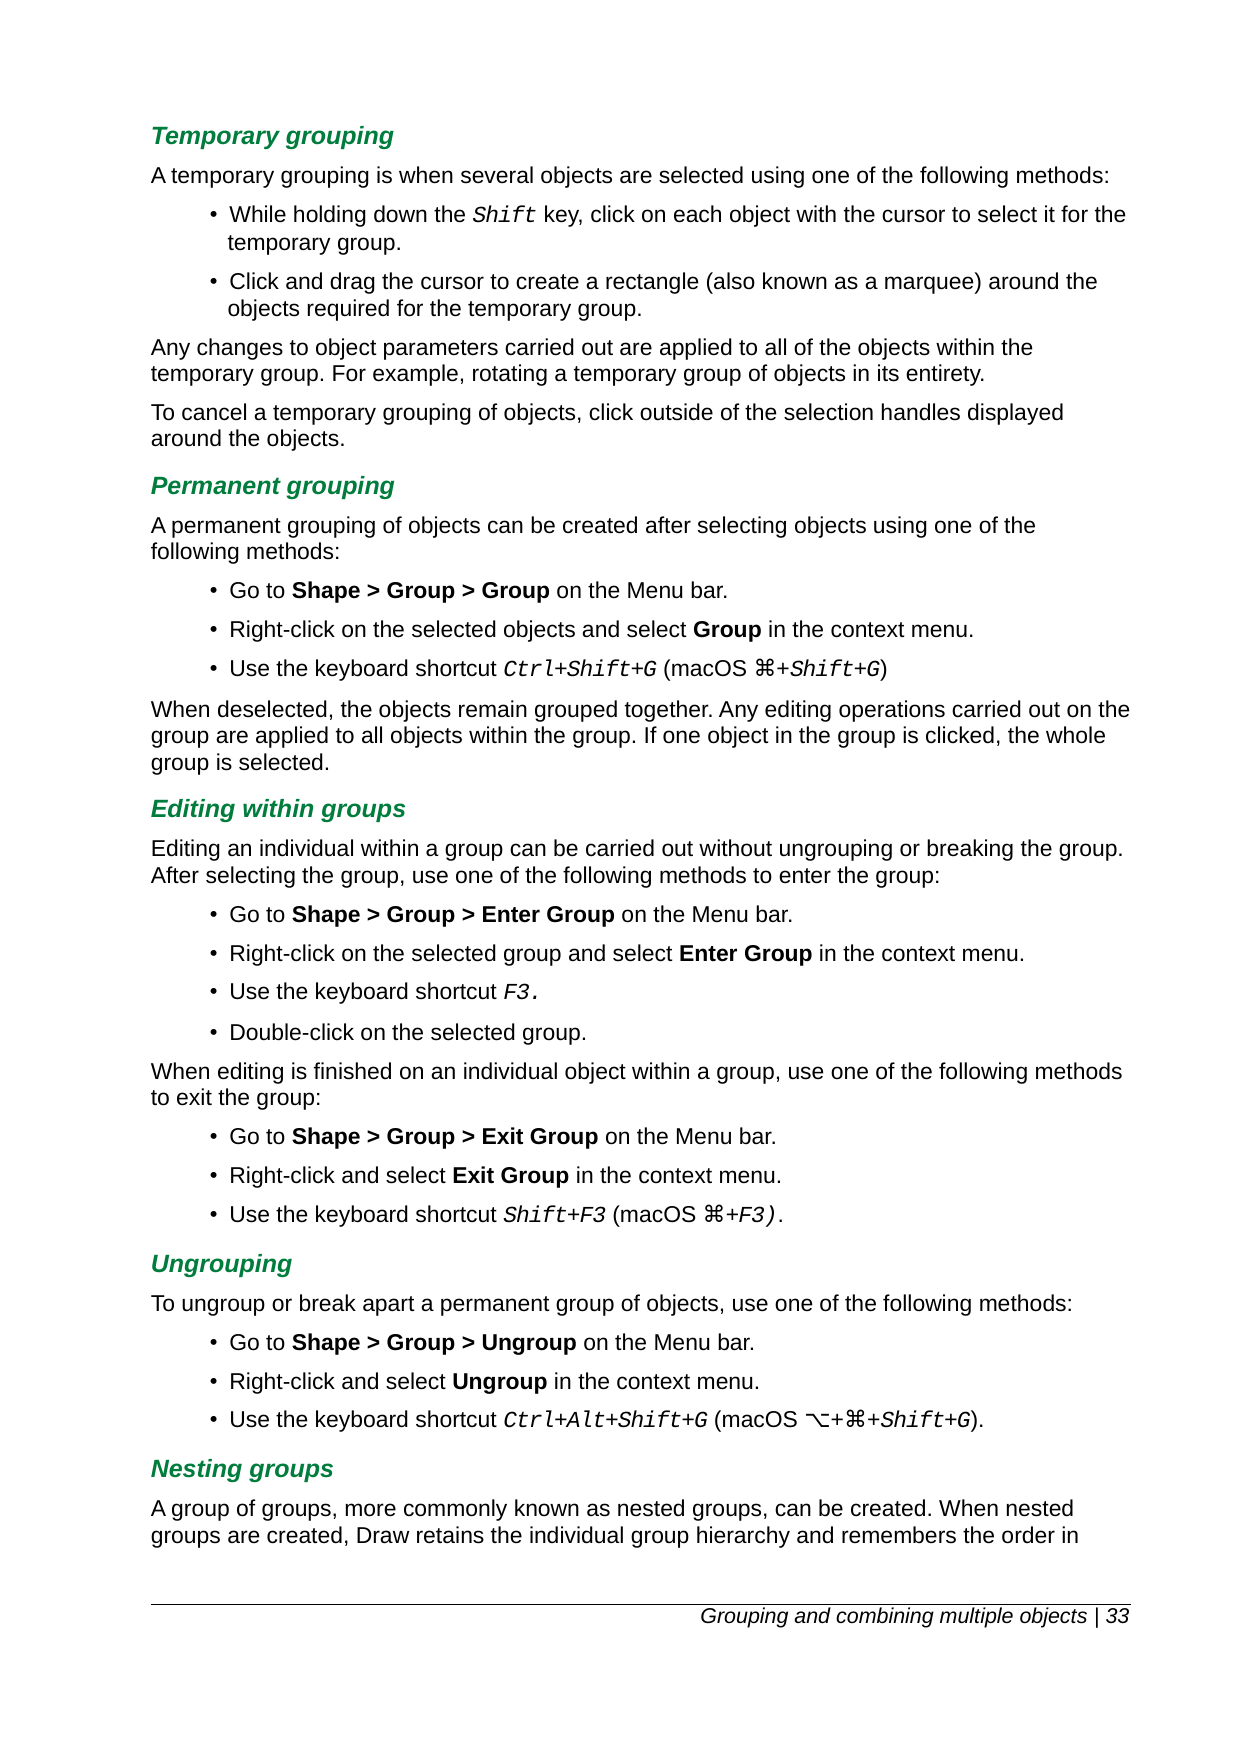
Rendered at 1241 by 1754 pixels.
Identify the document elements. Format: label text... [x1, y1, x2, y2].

list Right-click and select Ungroup in the context menu. [209, 1368, 1131, 1394]
list Go to Shape > Group > Enter Group on the Menu bar. [209, 901, 1131, 927]
list Go to Shape > Group > Exit Group on the Menu bar. [209, 1123, 1131, 1149]
list Go to Shape > Group > Ungroup on the Menu bar. [209, 1329, 1131, 1355]
subtitle Nesting groups [151, 1454, 1131, 1483]
text Any changes to object parameters carried out are applied to all of the objects within the temporary group. For example, rotating a temporary group of objects in its entirety. [151, 333, 1131, 386]
list Use the keyboard shortcut Ctrl+Shift+G (macOS ⌘+Shift+G) [209, 655, 1131, 683]
text A group of groups, more commonly known as nested groups, can be created. When nested groups are created, Draw retains the individual group hierarchy and remembers the order in [151, 1495, 1131, 1548]
list Right-click and select Exit Group in the context menu. [209, 1162, 1131, 1188]
list While holding down the Shift key, click on each object with the cursor to select it for the temporary group. [209, 201, 1131, 256]
list Use the keyboard shortcut Ctrl+Alt+Shift+G (macOS ⌥+⌘+Shift+G). [209, 1406, 1131, 1435]
subtitle Temporary grouping [151, 121, 1131, 150]
list To ungroup or break apart a permanent group of objects, use one of the following methods: [151, 1290, 1131, 1316]
list Right-click on the selected objects and select Group in the context menu. [209, 616, 1131, 642]
list Click and drag the cursor to create a rectangle (also known as a marquee) around the objects required for the temporary group. [209, 268, 1131, 321]
list Editing an individual within a group can be carried out without ungrouping or breaking the group. After selecting the group, use one of the following methods to enter the group: [151, 835, 1131, 888]
list Use the keyboard shortcut Shift+F3 (macOS ⌘+F3). [209, 1201, 1131, 1229]
list When editing is finished on an individual object within a group, use one of the following methods to exit the group: [151, 1058, 1131, 1111]
text To cancel a temporary grouping of objects, click outside of the selection handles displayed around the objects. [151, 399, 1131, 451]
text When deselected, the objects remain grouped together. Any editing operations carried out on the group are applied to all objects within the group. If one object in the group is clicked, the whole group is selected. [151, 696, 1131, 775]
subtitle Permanent grouping [151, 471, 1131, 499]
subtitle Editing within groups [151, 794, 1131, 823]
list Go to Shape > Group > Group on the Menu bar. [209, 577, 1131, 603]
list A permanent grouping of objects can be created after selecting objects using one of the following methods: [151, 512, 1131, 565]
list Double-click on the selected group. [209, 1019, 1131, 1046]
list Right-click on the selected group and select Enter Group in the context menu. [209, 939, 1131, 966]
list Use the keyboard shortcut F3. [209, 978, 1131, 1007]
subtitle Ungrouping [151, 1249, 1131, 1277]
list A temporary grouping is when several objects are selected using one of the following methods: [151, 162, 1131, 188]
